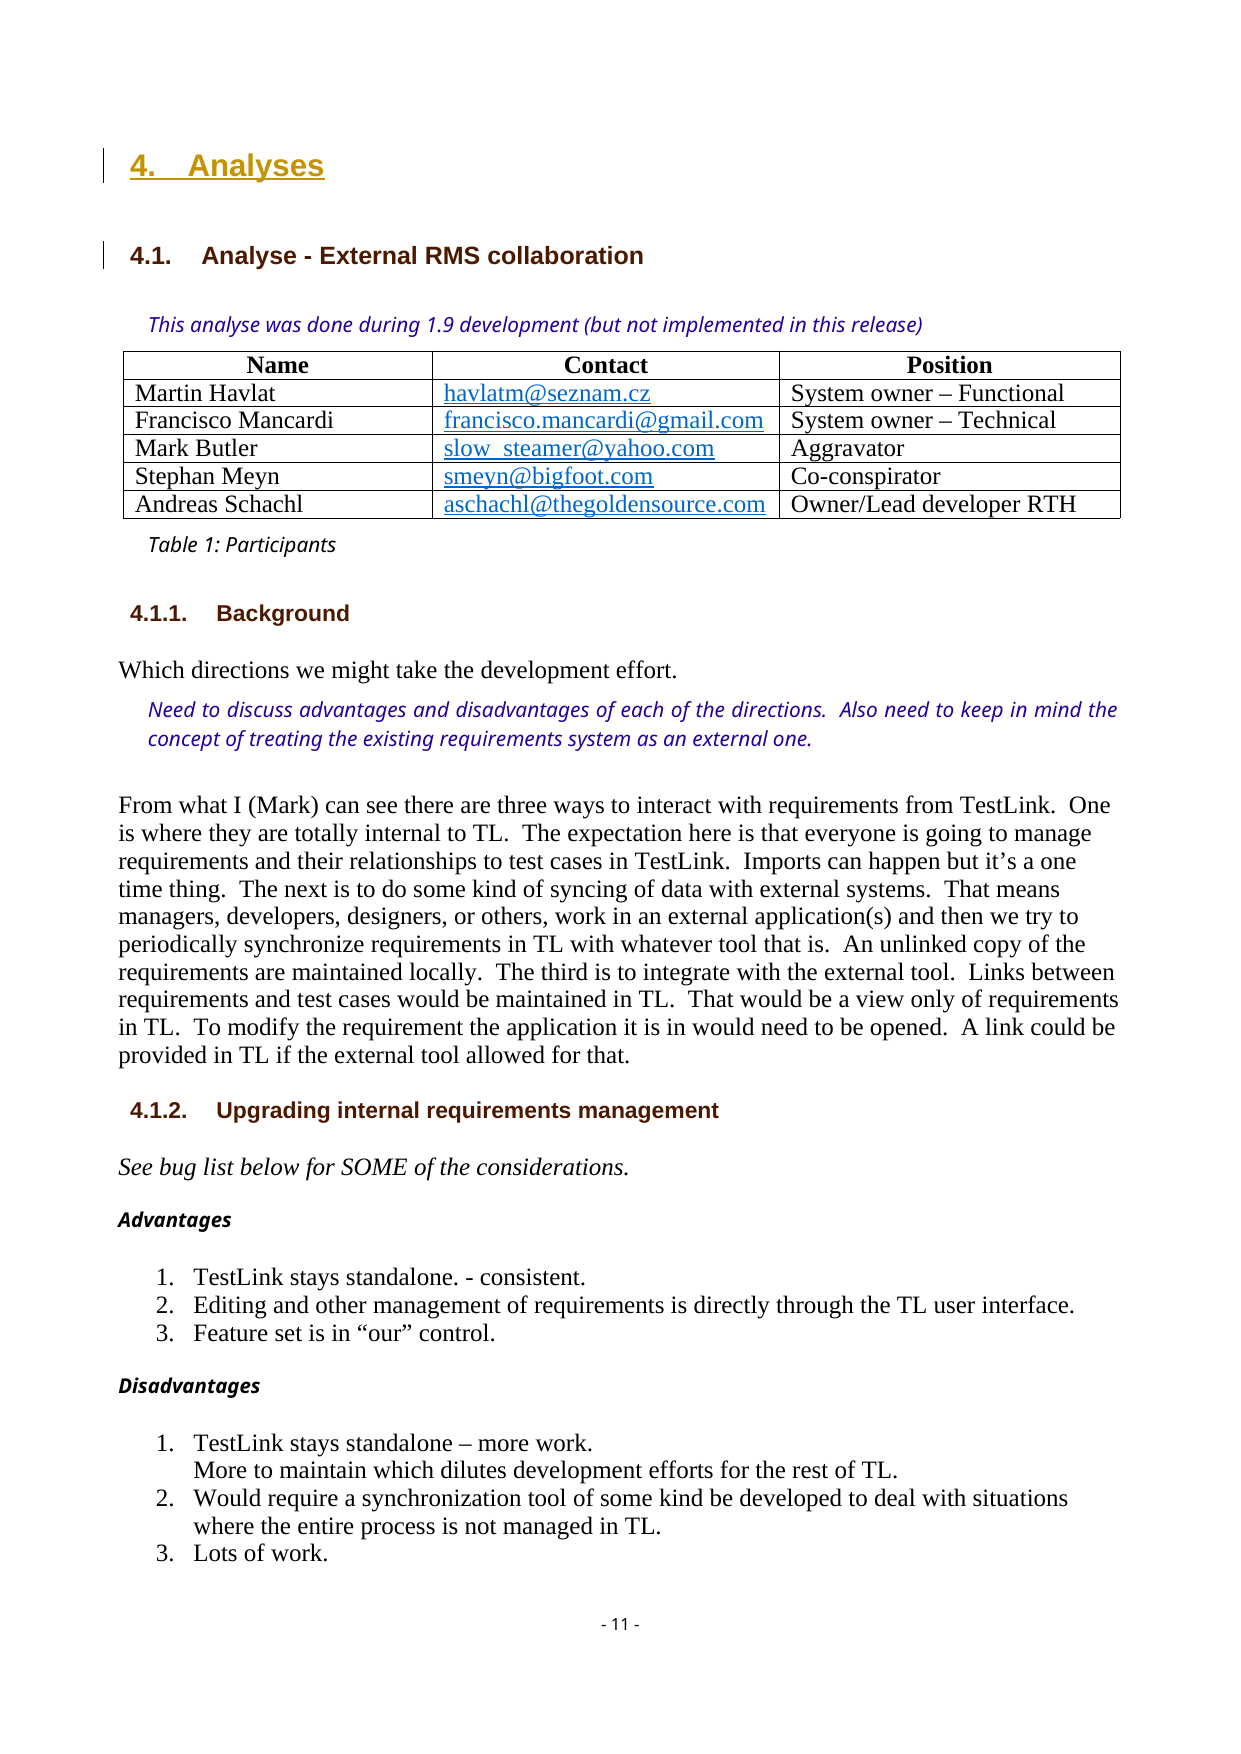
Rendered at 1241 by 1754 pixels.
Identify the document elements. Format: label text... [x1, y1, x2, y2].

text From what I (Mark) can see there are three ways to interact with requirements from TestLink. One is where they are totally internal to TL. The expectation here is that everyone is going to manage requirements and their relationships to test cases in TestLink. Imports can happen but it’s a one time thing. The next is to do some kind of syncing of data with external systems. That means managers, developers, designers, or others, work in an external application(s) and then we try to periodically synchronize requirements in TL with whatever tool that is. An unlinked copy of the requirements are maintained locally. The third is to integrate with the external tool. Links between requirements and test cases would be maintained in TL. That would be a view only of requirements in TL. To modify the requirement the application it is in would need to be opened. A link could be provided in TL if the external tool allowed for that. [118, 792, 1122, 1069]
list Feature set is in “our” control. [156, 1319, 1122, 1346]
table_cell Francisco Mancardi [124, 407, 432, 434]
text Need to discuss advantages and disadvantages of each of the directions. Also need to keep in mind the concept of treating the existing requirements system as an external one. [148, 695, 1122, 752]
list TestLink stays standalone. - consistent. [156, 1263, 1122, 1291]
list Lots of work. [156, 1539, 1122, 1567]
subtitle Advantages [118, 1206, 1122, 1234]
text Table 1: Participants [148, 530, 1122, 559]
list TestLink stays standalone – more work. More to maintain which dilutes development efforts for the rest of TL. [156, 1429, 1122, 1484]
table_cell Martin Havlat [124, 380, 432, 406]
table_cell System owner – Technical [780, 407, 1120, 434]
subtitle Background [130, 601, 1110, 626]
text This analyse was done during 1.9 development (but not implemented in this release) [148, 311, 1122, 339]
table_header Contact [433, 352, 779, 379]
table_cell smeyn@bigfoot.com [433, 463, 779, 490]
text Which directions we might take the development effort. [118, 656, 1122, 683]
table_cell aschachl@thegoldensource.com [433, 491, 779, 518]
subtitle Analyses [130, 148, 1110, 182]
table_header Position [780, 352, 1120, 379]
table_cell Owner/Lead developer RTH [780, 491, 1120, 518]
table_cell Aggravator [780, 435, 1120, 462]
text See bug list below for SOME of the considerations. [118, 1153, 1122, 1181]
subtitle Disadvantages [118, 1371, 1122, 1399]
table_cell havlatm@seznam.cz [433, 380, 779, 406]
table_cell System owner – Functional [780, 380, 1120, 406]
table_cell francisco.mancardi@gmail.com [433, 407, 779, 434]
table_cell Stephan Meyn [124, 463, 432, 490]
table_cell Co-conspirator [780, 463, 1120, 490]
table_cell Mark Butler [124, 435, 432, 462]
list Would require a synchronization tool of some kind be developed to deal with situations where the entire process is not managed in TL. [156, 1484, 1122, 1539]
subtitle Analyse - External RMS collaboration [130, 241, 1110, 269]
table_cell Andreas Schachl [124, 491, 432, 518]
subtitle Upgrading internal requirements management [130, 1098, 1110, 1124]
list Editing and other management of requirements is directly through the TL user interface. [156, 1291, 1122, 1319]
table_cell slow_steamer@yahoo.com [433, 435, 779, 462]
table_header Name [124, 352, 432, 379]
